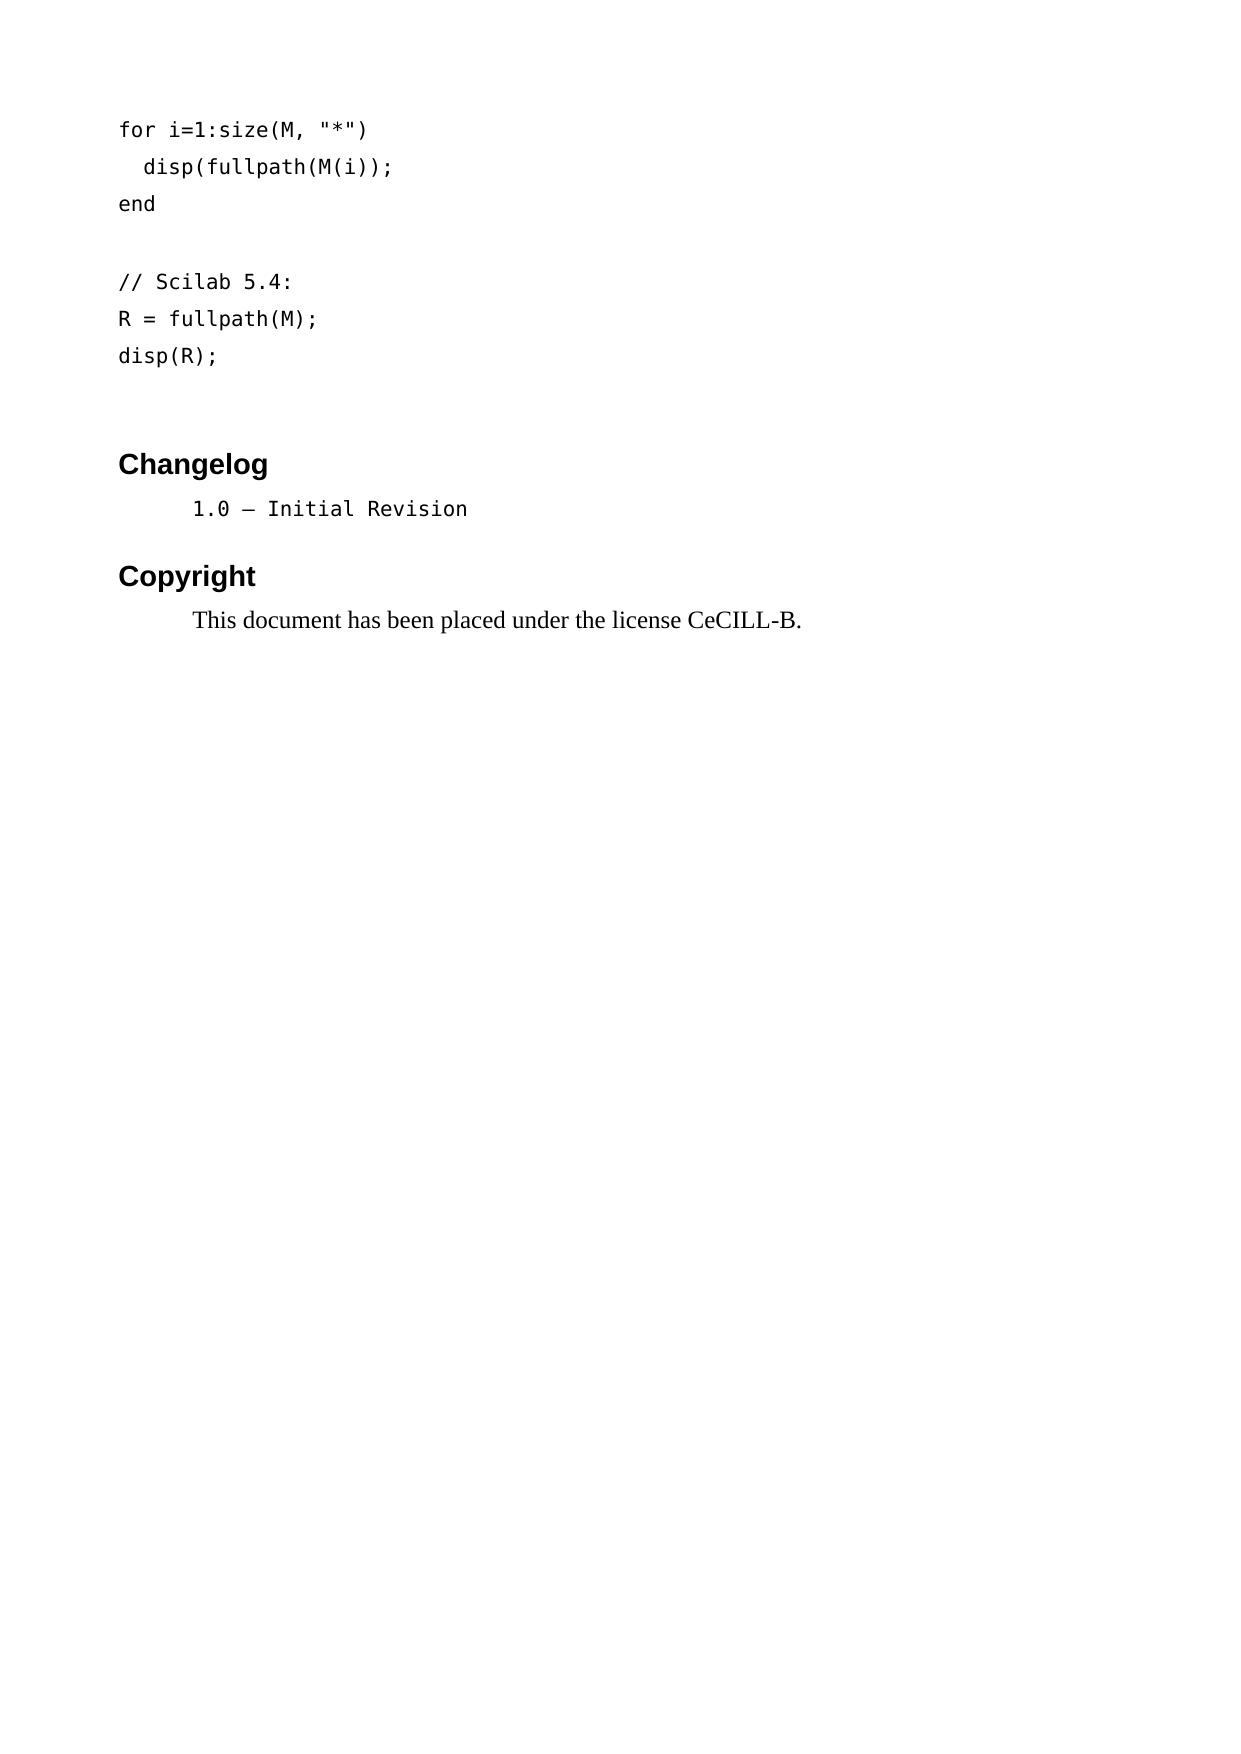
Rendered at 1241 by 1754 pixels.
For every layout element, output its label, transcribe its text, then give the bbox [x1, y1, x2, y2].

text disp(fullpath(M(i)); [118, 155, 1122, 179]
text for i=1:size(M, "*") [118, 118, 1122, 142]
subtitle Changelog [118, 447, 1122, 481]
text This document has been placed under the license CeCILL-B. [118, 605, 1122, 634]
text 1.0 – Initial Revision [118, 493, 1122, 522]
text end [118, 192, 1122, 216]
text // Scilab 5.4: [118, 270, 1122, 294]
text R = fullpath(M); [118, 307, 1122, 331]
text disp(R); [118, 344, 1122, 368]
subtitle Copyright [118, 559, 1122, 593]
